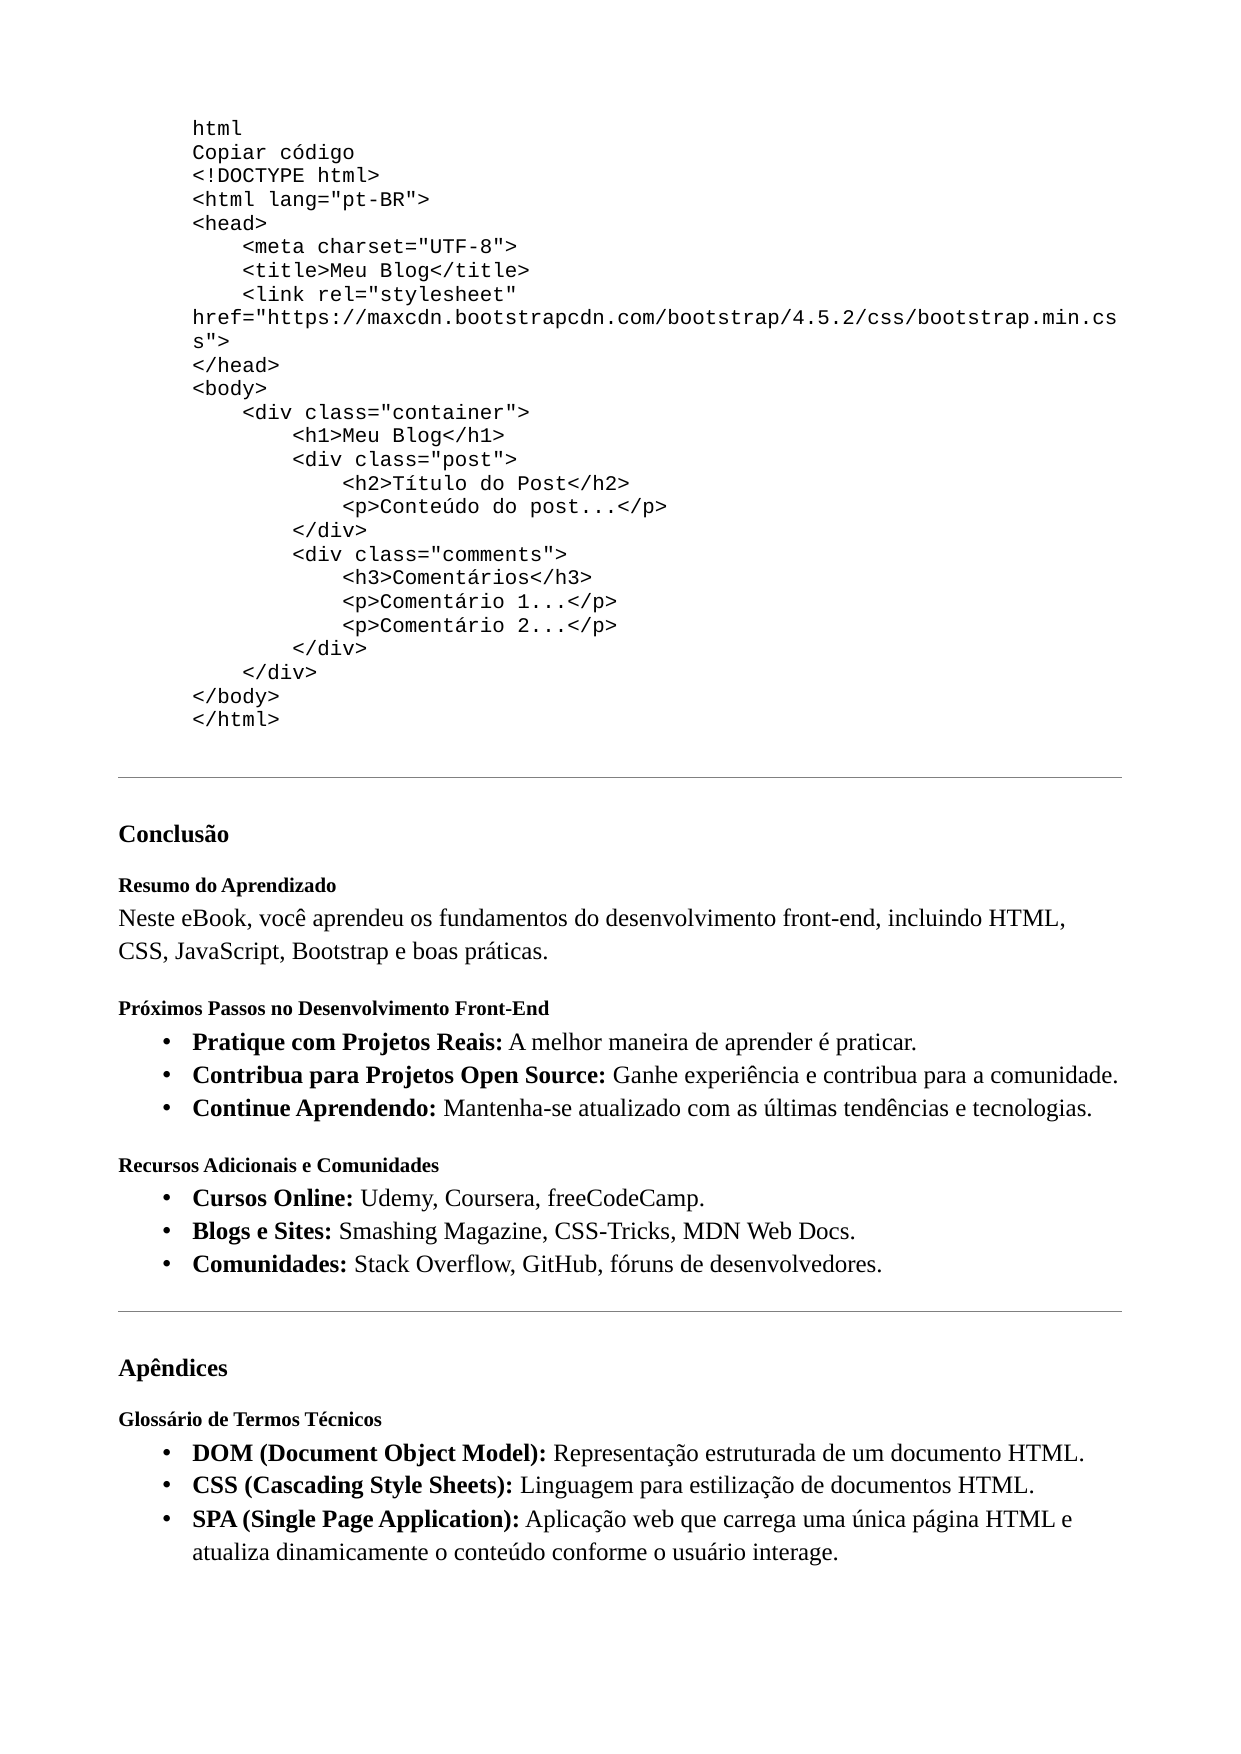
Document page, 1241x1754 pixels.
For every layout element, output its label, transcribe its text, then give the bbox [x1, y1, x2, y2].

list <h3>Comentários</h3> [162, 567, 1122, 591]
text Neste eBook, você aprendeu os fundamentos do desenvolvimento front-end, incluindo HTML, CSS, JavaScript, Bootstrap e boas práticas. [118, 903, 1122, 965]
list </html> [162, 709, 1122, 733]
list </body> [162, 686, 1122, 709]
list <head> [162, 213, 1122, 236]
list <div class="container"> [162, 402, 1122, 426]
list <p>Comentário 2...</p> [162, 615, 1122, 638]
subtitle Conclusão [118, 819, 1122, 848]
list </div> [162, 662, 1122, 686]
list </div> [162, 638, 1122, 662]
list </div> [162, 520, 1122, 544]
list <div class="comments"> [162, 544, 1122, 567]
list <p>Conteúdo do post...</p> [162, 496, 1122, 520]
subtitle Apêndices [118, 1353, 1122, 1382]
subtitle Resumo do Aprendizado [118, 873, 1122, 897]
list DOM (Document Object Model): Representação estruturada de um documento HTML. [162, 1438, 1122, 1466]
list html [162, 118, 1122, 142]
list Cursos Online: Udemy, Coursera, freeCodeCamp. [162, 1183, 1122, 1212]
subtitle Glossário de Termos Técnicos [118, 1407, 1122, 1431]
list <html lang="pt-BR"> [162, 189, 1122, 213]
list Contribua para Projetos Open Source: Ganhe experiência e contribua para a comunidade. [162, 1060, 1122, 1088]
list <title>Meu Blog</title> [162, 260, 1122, 284]
list Comunidades: Stack Overflow, GitHub, fóruns de desenvolvedores. [162, 1249, 1122, 1278]
list Blogs e Sites: Smashing Magazine, CSS-Tricks, MDN Web Docs. [162, 1216, 1122, 1245]
list <h2>Título do Post</h2> [162, 473, 1122, 496]
list Copiar código [162, 142, 1122, 165]
list SPA (Single Page Application): Aplicação web que carrega uma única página HTML e atualiza dinamicamente o conteúdo conforme o usuário interage. [162, 1504, 1122, 1565]
list <meta charset="UTF-8"> [162, 236, 1122, 260]
list <div class="post"> [162, 449, 1122, 473]
list CSS (Cascading Style Sheets): Linguagem para estilização de documentos HTML. [162, 1471, 1122, 1499]
list <!DOCTYPE html> [162, 165, 1122, 189]
list <link rel="stylesheet" href="https://maxcdn.bootstrapcdn.com/bootstrap/4.5.2/css/bootstrap.min.css"> [162, 284, 1122, 354]
list <p>Comentário 1...</p> [162, 591, 1122, 615]
subtitle Recursos Adicionais e Comunidades [118, 1153, 1122, 1177]
list </head> [162, 354, 1122, 378]
list <h1>Meu Blog</h1> [162, 426, 1122, 449]
list Pratique com Projetos Reais: A melhor maneira de aprender é praticar. [162, 1027, 1122, 1055]
list Continue Aprendendo: Mantenha-se atualizado com as últimas tendências e tecnologias. [162, 1093, 1122, 1121]
list <body> [162, 378, 1122, 402]
subtitle Próximos Passos no Desenvolvimento Front-End [118, 996, 1122, 1020]
